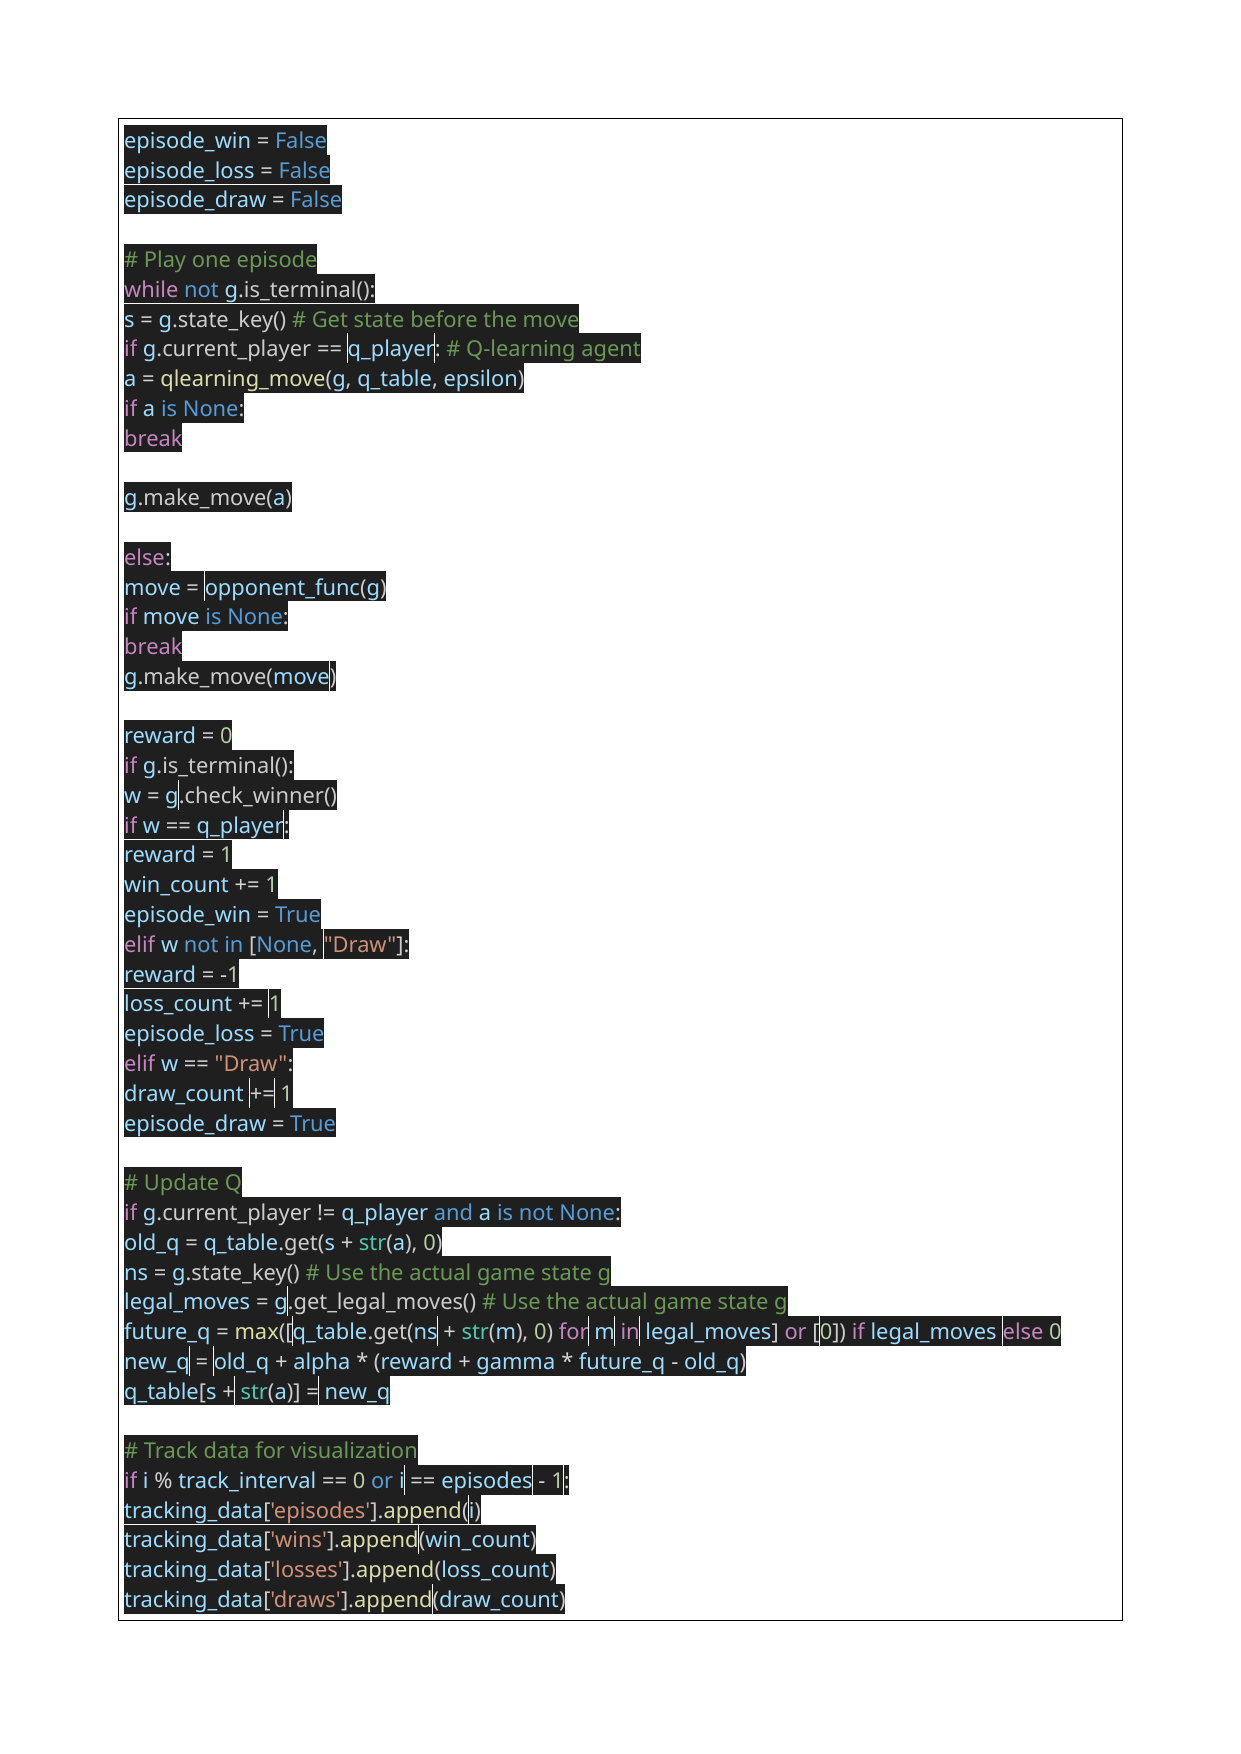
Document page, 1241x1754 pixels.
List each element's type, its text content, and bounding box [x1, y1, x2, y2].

table_header episode_win = False episode_loss = False episode_draw = False # Play one episode while not g.is_terminal(): s = g.state_key() # Get state before the move if g.current_player == q_player: # Q-learning agent a = qlearning_move(g, q_table, epsilon) if a is None: break g.make_move(a) else: move = opponent_func(g) if move is None: break g.make_move(move) reward = 0 if g.is_terminal(): w = g.check_winner() if w == q_player: reward = 1 win_count += 1 episode_win = True elif w not in [None, "Draw"]: reward = -1 loss_count += 1 episode_loss = True elif w == "Draw": draw_count += 1 episode_draw = True # Update Q if g.current_player != q_player and a is not None: old_q = q_table.get(s + str(a), 0) ns = g.state_key() # Use the actual game state g legal_moves = g.get_legal_moves() # Use the actual game state g future_q = max([q_table.get(ns + str(m), 0) for m in legal_moves] or [0]) if legal_moves else 0 new_q = old_q + alpha * (reward + gamma * future_q - old_q) q_table[s + str(a)] = new_q # Track data for visualization if i % track_interval == 0 or i == episodes - 1: tracking_data['episodes'].append(i) tracking_data['wins'].append(win_count) tracking_data['losses'].append(loss_count) tracking_data['draws'].append(draw_count) [119, 119, 1122, 1619]
